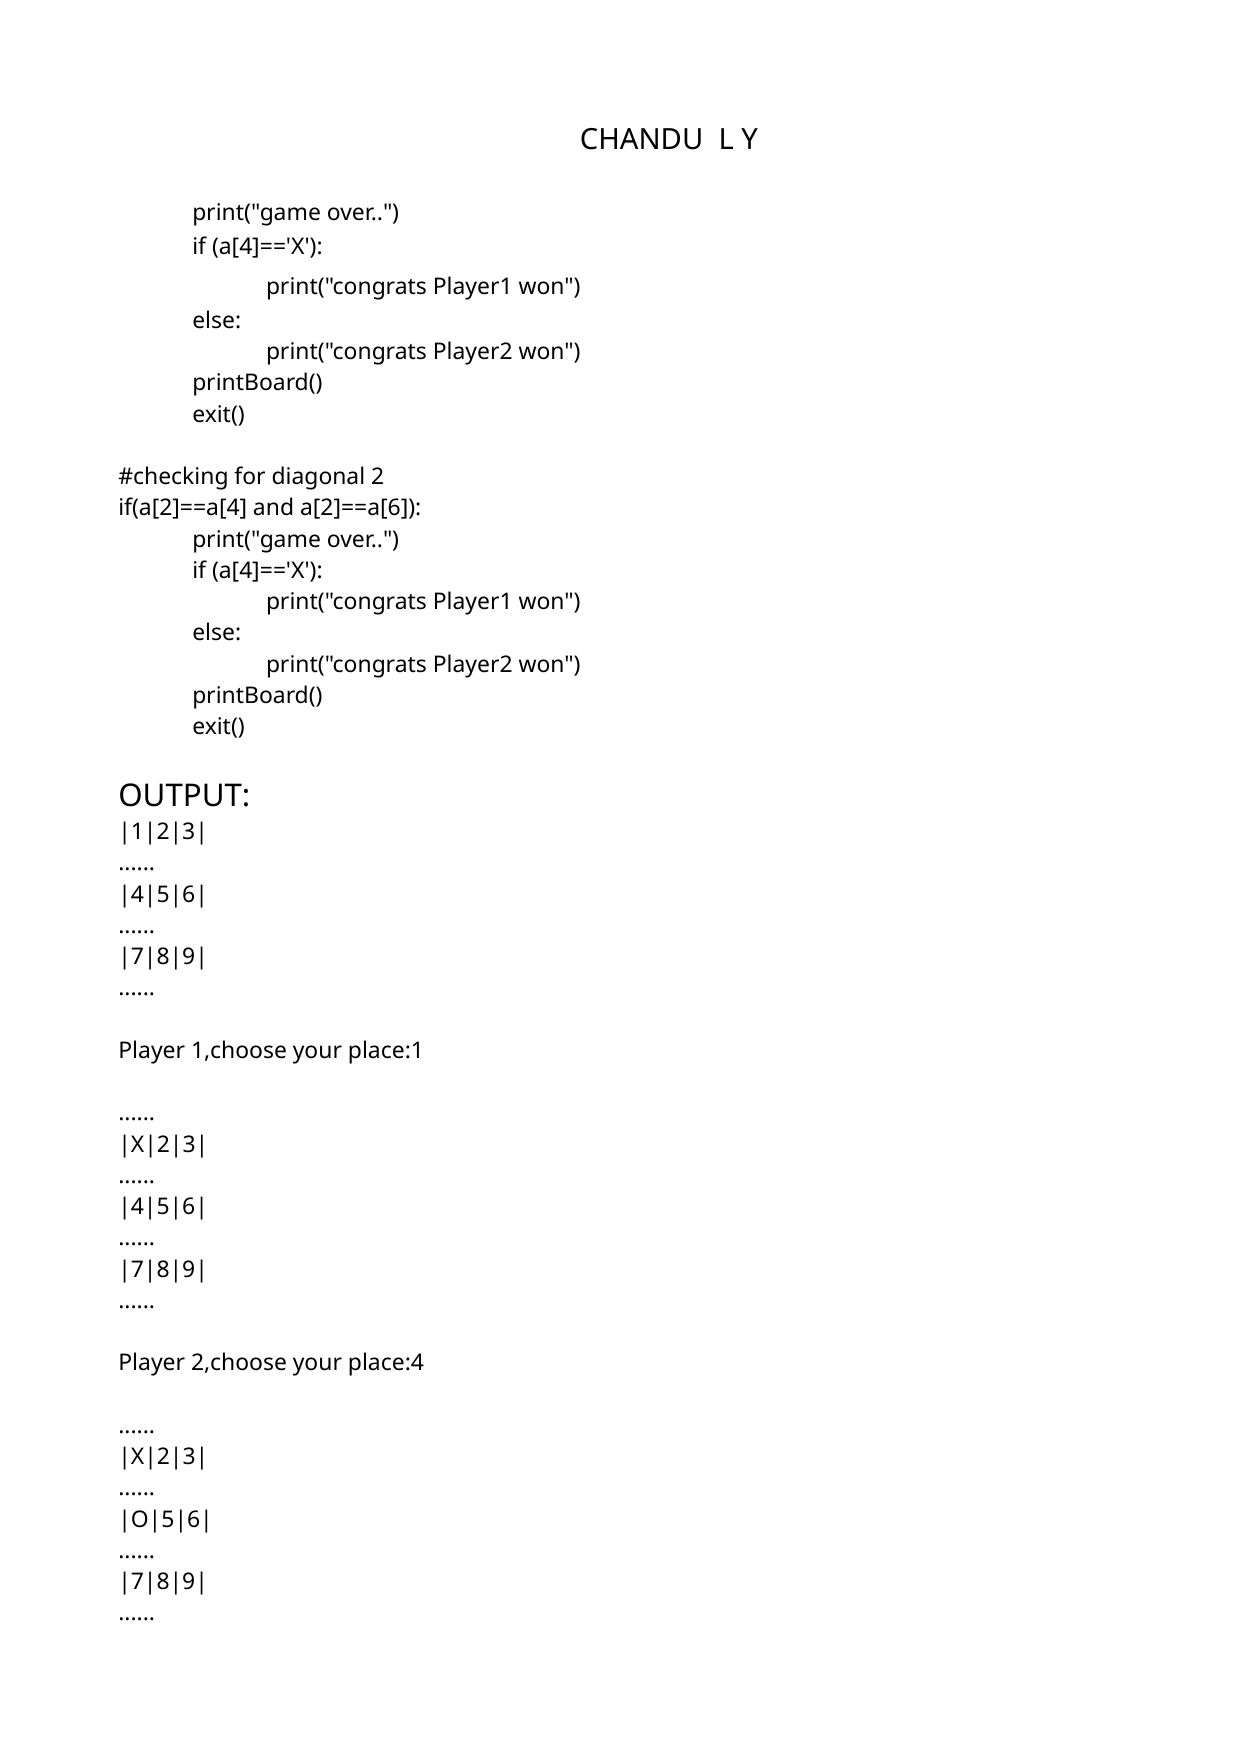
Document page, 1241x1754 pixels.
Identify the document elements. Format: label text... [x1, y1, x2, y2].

text ...... [118, 1221, 1122, 1253]
text #checking for diagonal 2 [118, 460, 1122, 491]
text if (a[4]=='X'): [118, 230, 1122, 261]
text ...... [118, 846, 1122, 878]
text |X|2|3| [118, 1128, 1122, 1159]
text ...... [118, 1471, 1122, 1503]
text |7|8|9| [118, 940, 1122, 971]
text print("congrats Player2 won") [118, 335, 1122, 366]
text ...... [118, 1596, 1122, 1628]
text |4|5|6| [118, 1190, 1122, 1221]
text else: [118, 304, 1122, 335]
text ...... [118, 1096, 1122, 1128]
text exit() [118, 397, 1122, 429]
text ...... [118, 1534, 1122, 1565]
text printBoard() [118, 679, 1122, 710]
text |X|2|3| [118, 1440, 1122, 1471]
text print("congrats Player2 won") [118, 647, 1122, 679]
text print("congrats Player1 won") [118, 585, 1122, 616]
text |O|5|6| [118, 1503, 1122, 1534]
text printBoard() [118, 366, 1122, 397]
text print("game over..") [118, 522, 1122, 554]
text |1|2|3| [118, 815, 1122, 846]
text if (a[4]=='X'): [118, 554, 1122, 585]
text else: [118, 616, 1122, 647]
text print("congrats Player1 won") [118, 261, 1122, 304]
text |7|8|9| [118, 1253, 1122, 1284]
text Player 2,choose your place:4 [118, 1346, 1122, 1378]
text exit() [118, 710, 1122, 741]
text ...... [118, 909, 1122, 940]
text ...... [118, 1159, 1122, 1190]
text ...... [118, 1409, 1122, 1440]
text OUTPUT: [118, 772, 1122, 815]
text |7|8|9| [118, 1565, 1122, 1596]
text if(a[2]==a[4] and a[2]==a[6]): [118, 491, 1122, 522]
text ...... [118, 971, 1122, 1003]
text ...... [118, 1284, 1122, 1315]
text Player 1,choose your place:1 [118, 1034, 1122, 1065]
text |4|5|6| [118, 878, 1122, 909]
text print("game over..") [118, 187, 1122, 230]
